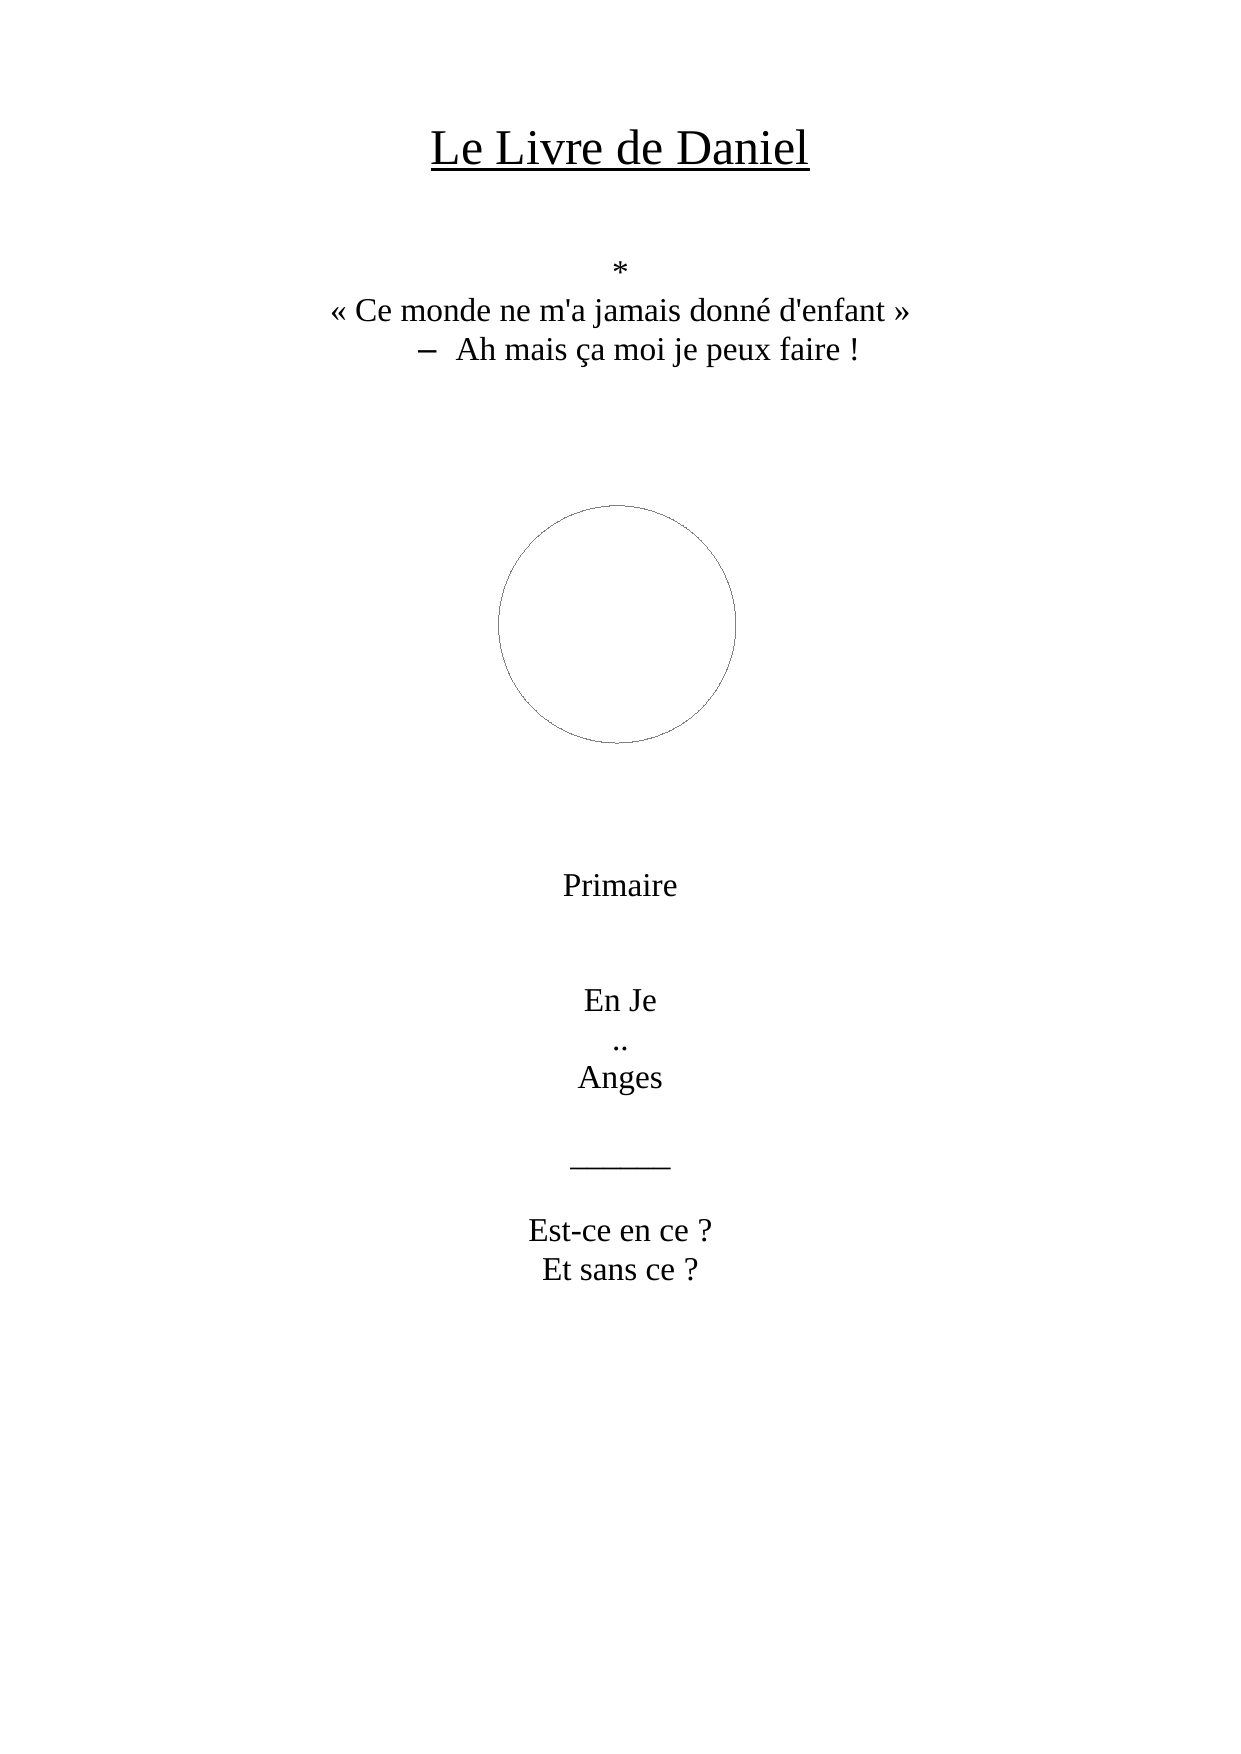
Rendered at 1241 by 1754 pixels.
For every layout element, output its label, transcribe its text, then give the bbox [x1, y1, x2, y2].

text Et sans ce ? [118, 1249, 1122, 1287]
text « Ce monde ne m'a jamais donné d'enfant » [118, 291, 1122, 329]
text En Je [118, 981, 1122, 1019]
text ______ [118, 1134, 1122, 1172]
text Est-ce en ce ? [118, 1211, 1122, 1249]
text Primaire [118, 866, 1122, 904]
list Ah mais ça moi je peux faire ! [156, 329, 1122, 367]
text Le Livre de Daniel [118, 118, 1122, 176]
text .. [118, 1019, 1122, 1057]
text * [118, 252, 1122, 291]
text Anges [118, 1057, 1122, 1096]
